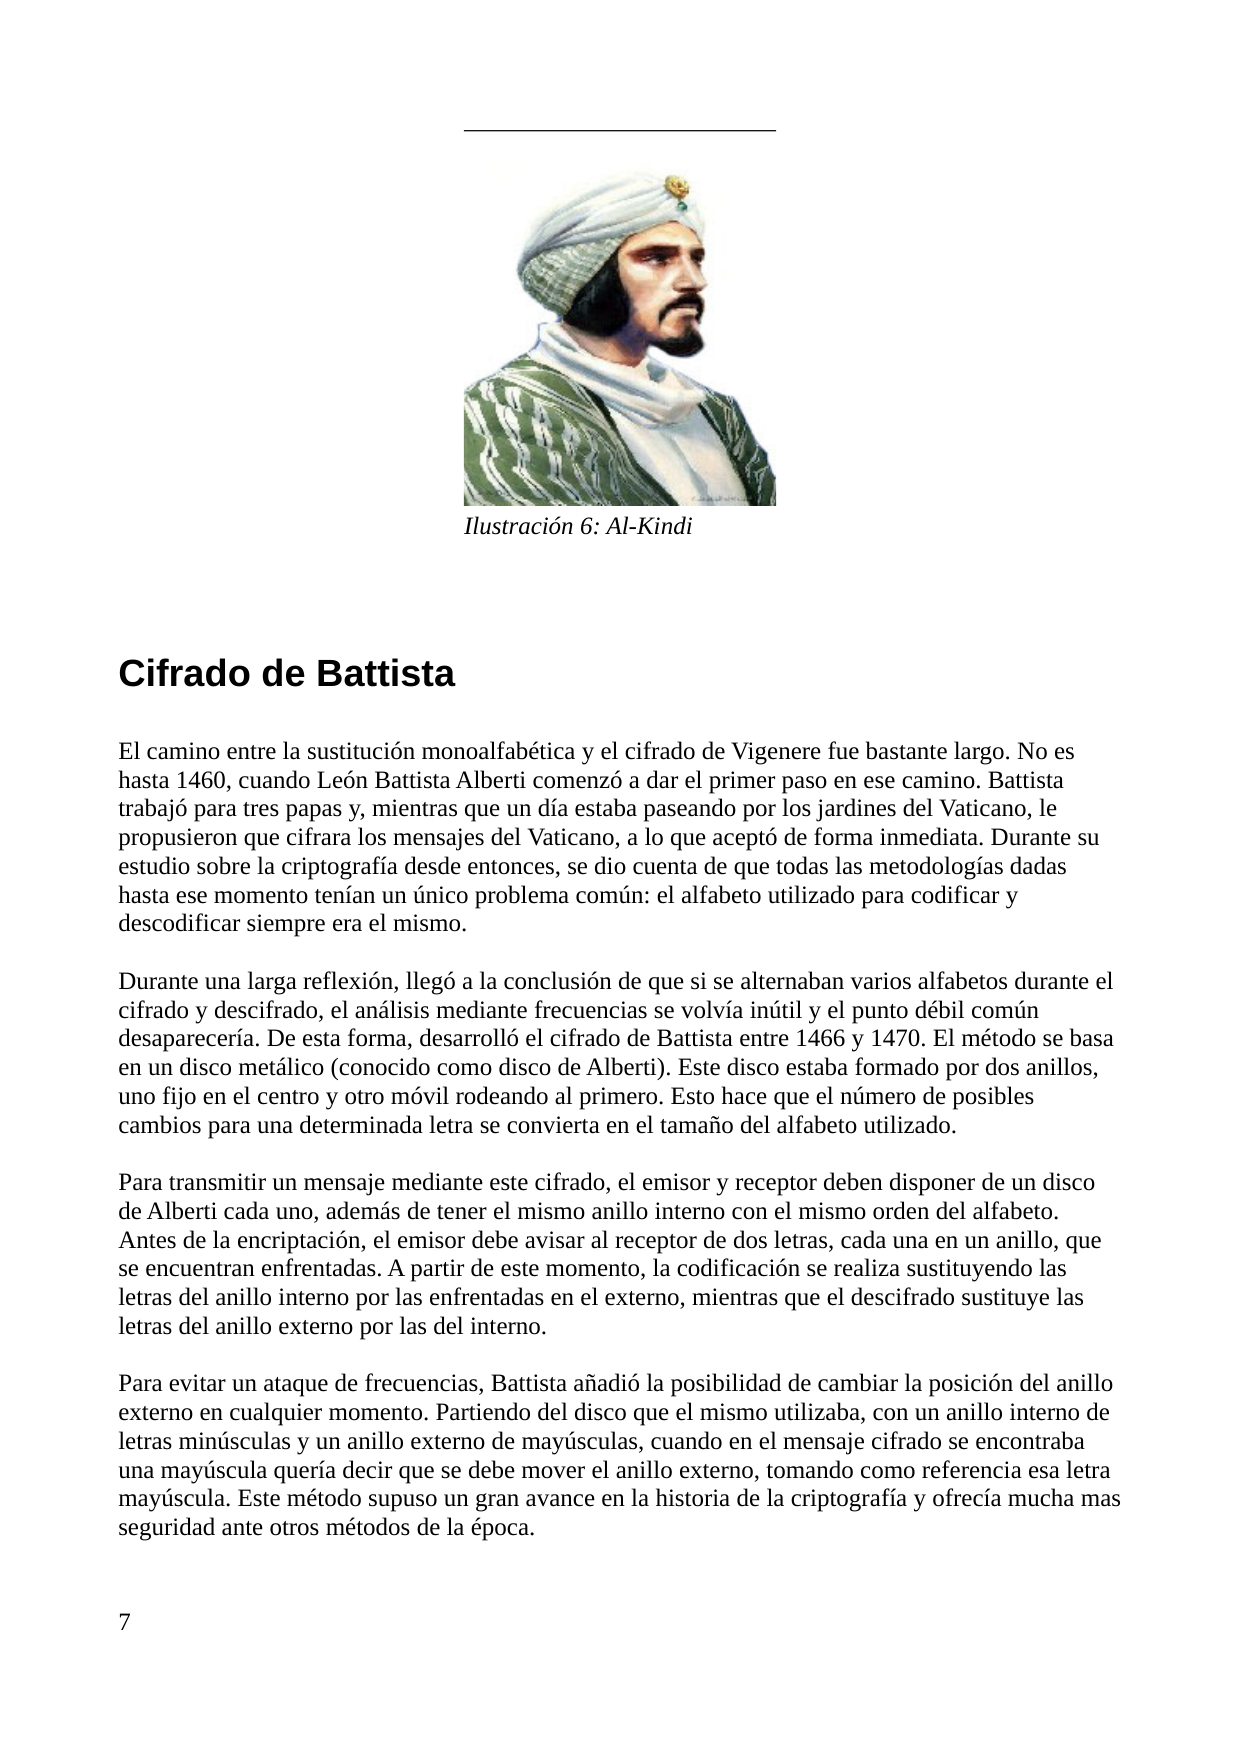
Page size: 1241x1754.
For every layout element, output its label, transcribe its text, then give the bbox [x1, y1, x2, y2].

picture [463, 130, 777, 506]
text El camino entre la sustitución monoalfabética y el cifrado de Vigenere fue bastante largo. No es hasta 1460, cuando León Battista Alberti comenzó a dar el primer paso en ese camino. Battista trabajó para tres papas y, mientras que un día estaba paseando por los jardines del Vaticano, le propusieron que cifrara los mensajes del Vaticano, a lo que aceptó de forma inmediata. Durante su estudio sobre la criptografía desde entonces, se dio cuenta de que todas las metodologías dadas hasta ese momento tenían un único problema común: el alfabeto utilizado para codificar y descodificar siempre era el mismo. [118, 736, 1122, 937]
text Durante una larga reflexión, llegó a la conclusión de que si se alternaban varios alfabetos durante el cifrado y descifrado, el análisis mediante frecuencias se volvía inútil y el punto débil común desaparecería. De esta forma, desarrolló el cifrado de Battista entre 1466 y 1470. El método se basa en un disco metálico (conocido como disco de Alberti). Este disco estaba formado por dos anillos, uno fijo en el centro y otro móvil rodeando al primero. Esto hace que el número de posibles cambios para una determinada letra se convierta en el tamaño del alfabeto utilizado. [118, 966, 1122, 1138]
text Ilustración 6: Al-Kindi [464, 506, 776, 540]
subtitle Cifrado de Battista [118, 651, 1122, 695]
text Para evitar un ataque de frecuencias, Battista añadió la posibilidad de cambiar la posición del anillo externo en cualquier momento. Partiendo del disco que el mismo utilizaba, con un anillo interno de letras minúsculas y un anillo externo de mayúsculas, cuando en el mensaje cifrado se encontraba una mayúscula quería decir que se debe mover el anillo externo, tomando como referencia esa letra mayúscula. Este método supuso un gran avance en la historia de la criptografía y ofrecía mucha mas seguridad ante otros métodos de la época. [118, 1368, 1122, 1541]
text Para transmitir un mensaje mediante este cifrado, el emisor y receptor deben disponer de un disco de Alberti cada uno, además de tener el mismo anillo interno con el mismo orden del alfabeto. Antes de la encriptación, el emisor debe avisar al receptor de dos letras, cada una en un anillo, que se encuentran enfrentadas. A partir de este momento, la codificación se realiza sustituyendo las letras del anillo interno por las enfrentadas en el externo, mientras que el descifrado sustituye las letras del anillo externo por las del interno. [118, 1167, 1122, 1340]
